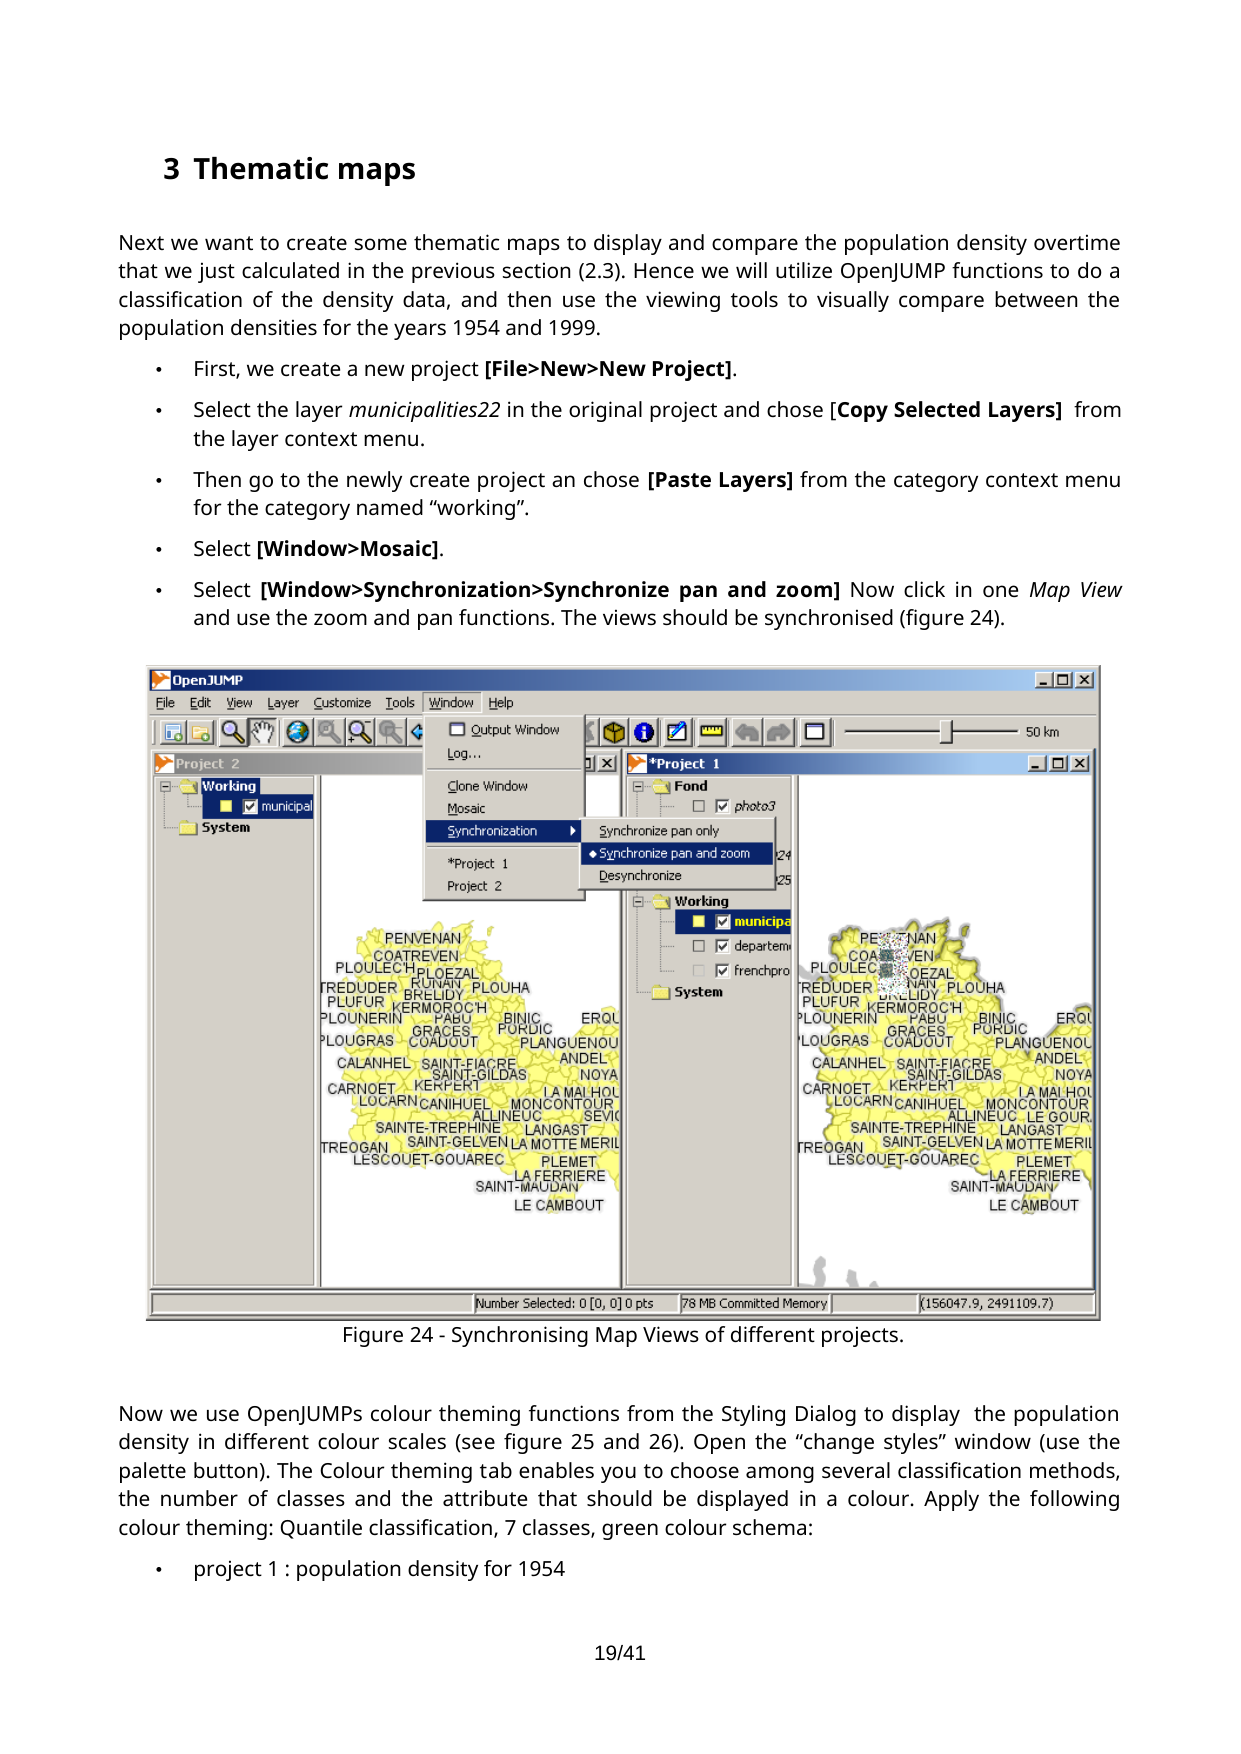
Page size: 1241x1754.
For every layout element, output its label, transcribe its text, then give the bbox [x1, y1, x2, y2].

list First, we create a new project [File>New>New Project]. [156, 354, 1122, 383]
text Now we use OpenJUMPs colour theming functions from the Styling Dialog to display the population density in different colour scales (see figure 25 and 26). Open the “change styles” window (use the palette button). The Colour theming tab enables you to choose among several classification methods, the number of classes and the attribute that should be displayed in a colour. Apply the following colour theming: Quantile classification, 7 classes, green colour schema: [118, 1399, 1122, 1541]
list project 1 : population density for 1954 [156, 1554, 1122, 1582]
list Thematic maps [156, 148, 1122, 188]
list Then go to the newly create project an chose [Paste Layers] from the category context menu for the category named “working”. [156, 465, 1122, 522]
list Select [Window>Mosaic]. [156, 534, 1122, 562]
text Next we want to create some thematic maps to display and compare the population density overtime that we just calculated in the previous section (2.3). Hence we will utilize OpenJUMP functions to do a classification of the density data, and then use the viewing tools to visually compare between the population densities for the years 1954 and 1999. [118, 228, 1122, 342]
list Select [Window>Synchronization>Synchronize pan and zoom] Now click in one Map View and use the zoom and pan functions. The views should be synchronised (figure 24). [156, 575, 1122, 632]
picture [145, 665, 1101, 1321]
list Select the layer municipalities22 in the original project and chose [Copy Selected Layers] from the layer context menu. [156, 395, 1122, 452]
text Figure 24 - Synchronising Map Views of different projects. [162, 1321, 1084, 1349]
